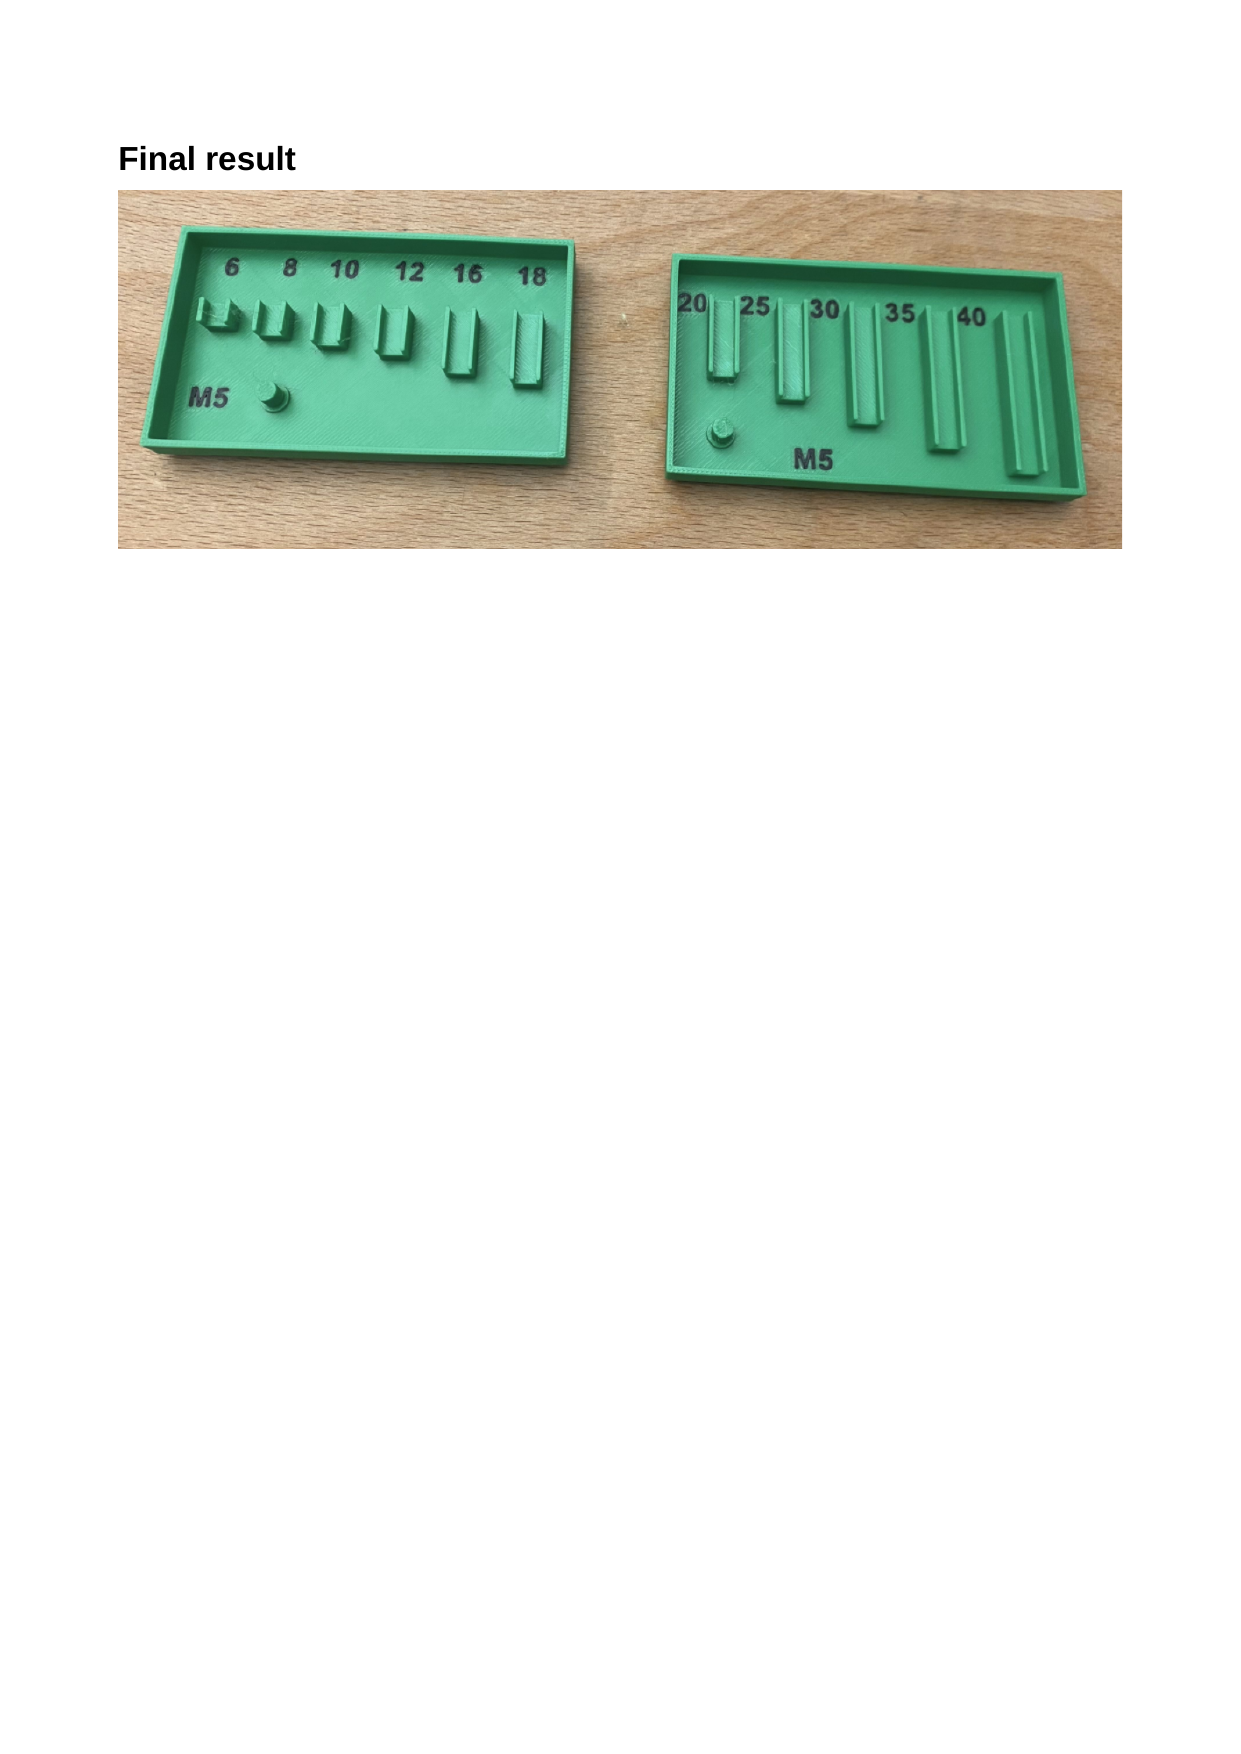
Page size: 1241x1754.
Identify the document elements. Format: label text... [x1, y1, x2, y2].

picture [118, 190, 1123, 549]
subtitle Final result [118, 139, 1122, 177]
